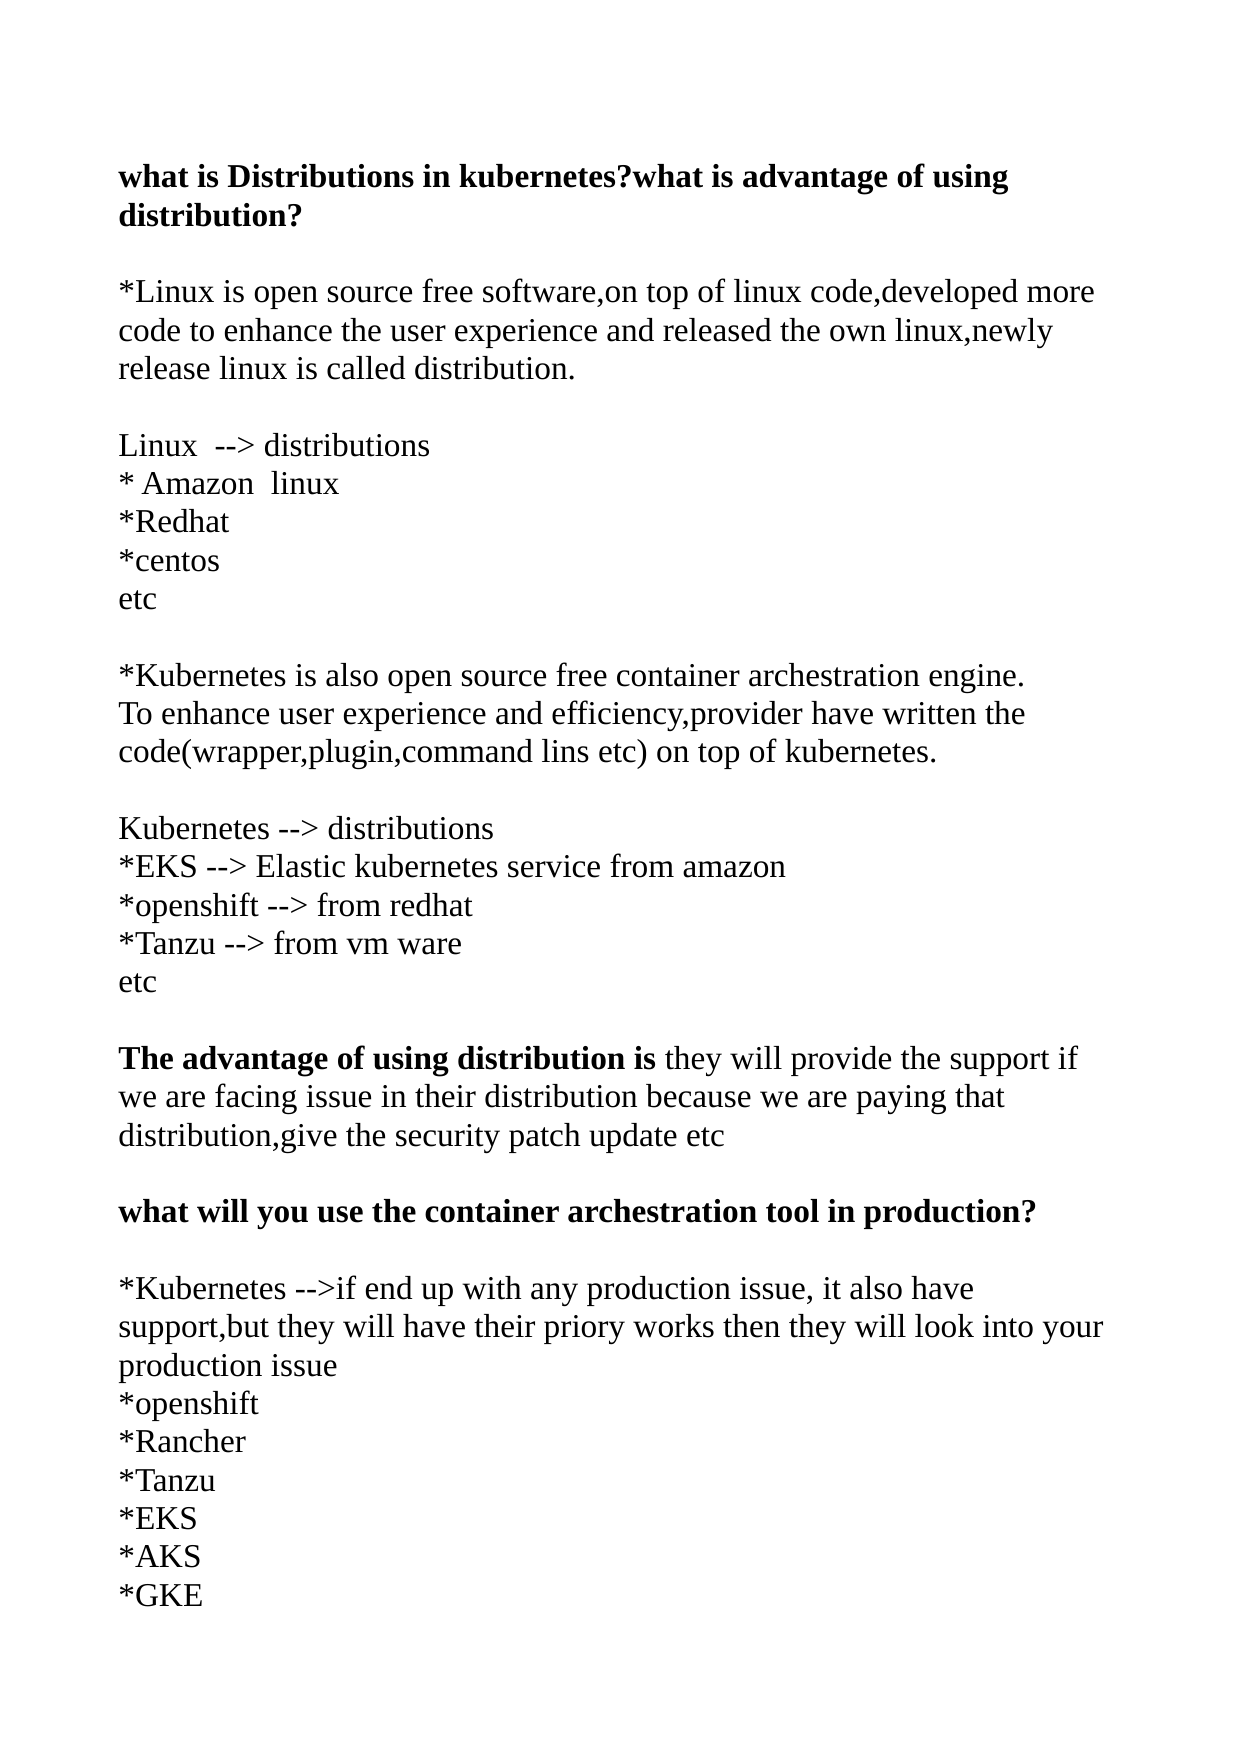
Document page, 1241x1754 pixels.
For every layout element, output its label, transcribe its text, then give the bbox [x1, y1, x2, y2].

text *Rancher [118, 1421, 1122, 1460]
text *Redhat [118, 501, 1122, 540]
text etc [118, 578, 1122, 616]
text *centos [118, 540, 1122, 578]
text *Kubernetes is also open source free container archestration engine. [118, 655, 1122, 693]
text * Amazon linux [118, 463, 1122, 501]
text *GKE [118, 1575, 1122, 1613]
text *openshift --> from redhat [118, 885, 1122, 923]
text The advantage of using distribution is they will provide the support if we are facing issue in their distribution because we are paying that distribution,give the security patch update etc [118, 1038, 1122, 1153]
text *openshift [118, 1383, 1122, 1421]
text what is Distributions in kubernetes?what is advantage of using distribution? [118, 156, 1122, 233]
text Kubernetes --> distributions [118, 808, 1122, 846]
text *EKS [118, 1498, 1122, 1536]
text *Linux is open source free software,on top of linux code,developed more code to enhance the user experience and released the own linux,newly release linux is called distribution. [118, 271, 1122, 386]
text To enhance user experience and efficiency,provider have written the code(wrapper,plugin,command lins etc) on top of kubernetes. [118, 693, 1122, 770]
text *Tanzu --> from vm ware [118, 923, 1122, 961]
text *EKS --> Elastic kubernetes service from amazon [118, 846, 1122, 885]
text *Kubernetes -->if end up with any production issue, it also have support,but they will have their priory works then they will look into your production issue [118, 1268, 1122, 1383]
text *AKS [118, 1536, 1122, 1575]
text etc [118, 961, 1122, 1000]
text Linux --> distributions [118, 425, 1122, 463]
text *Tanzu [118, 1460, 1122, 1498]
text what will you use the container archestration tool in production? [118, 1191, 1122, 1230]
